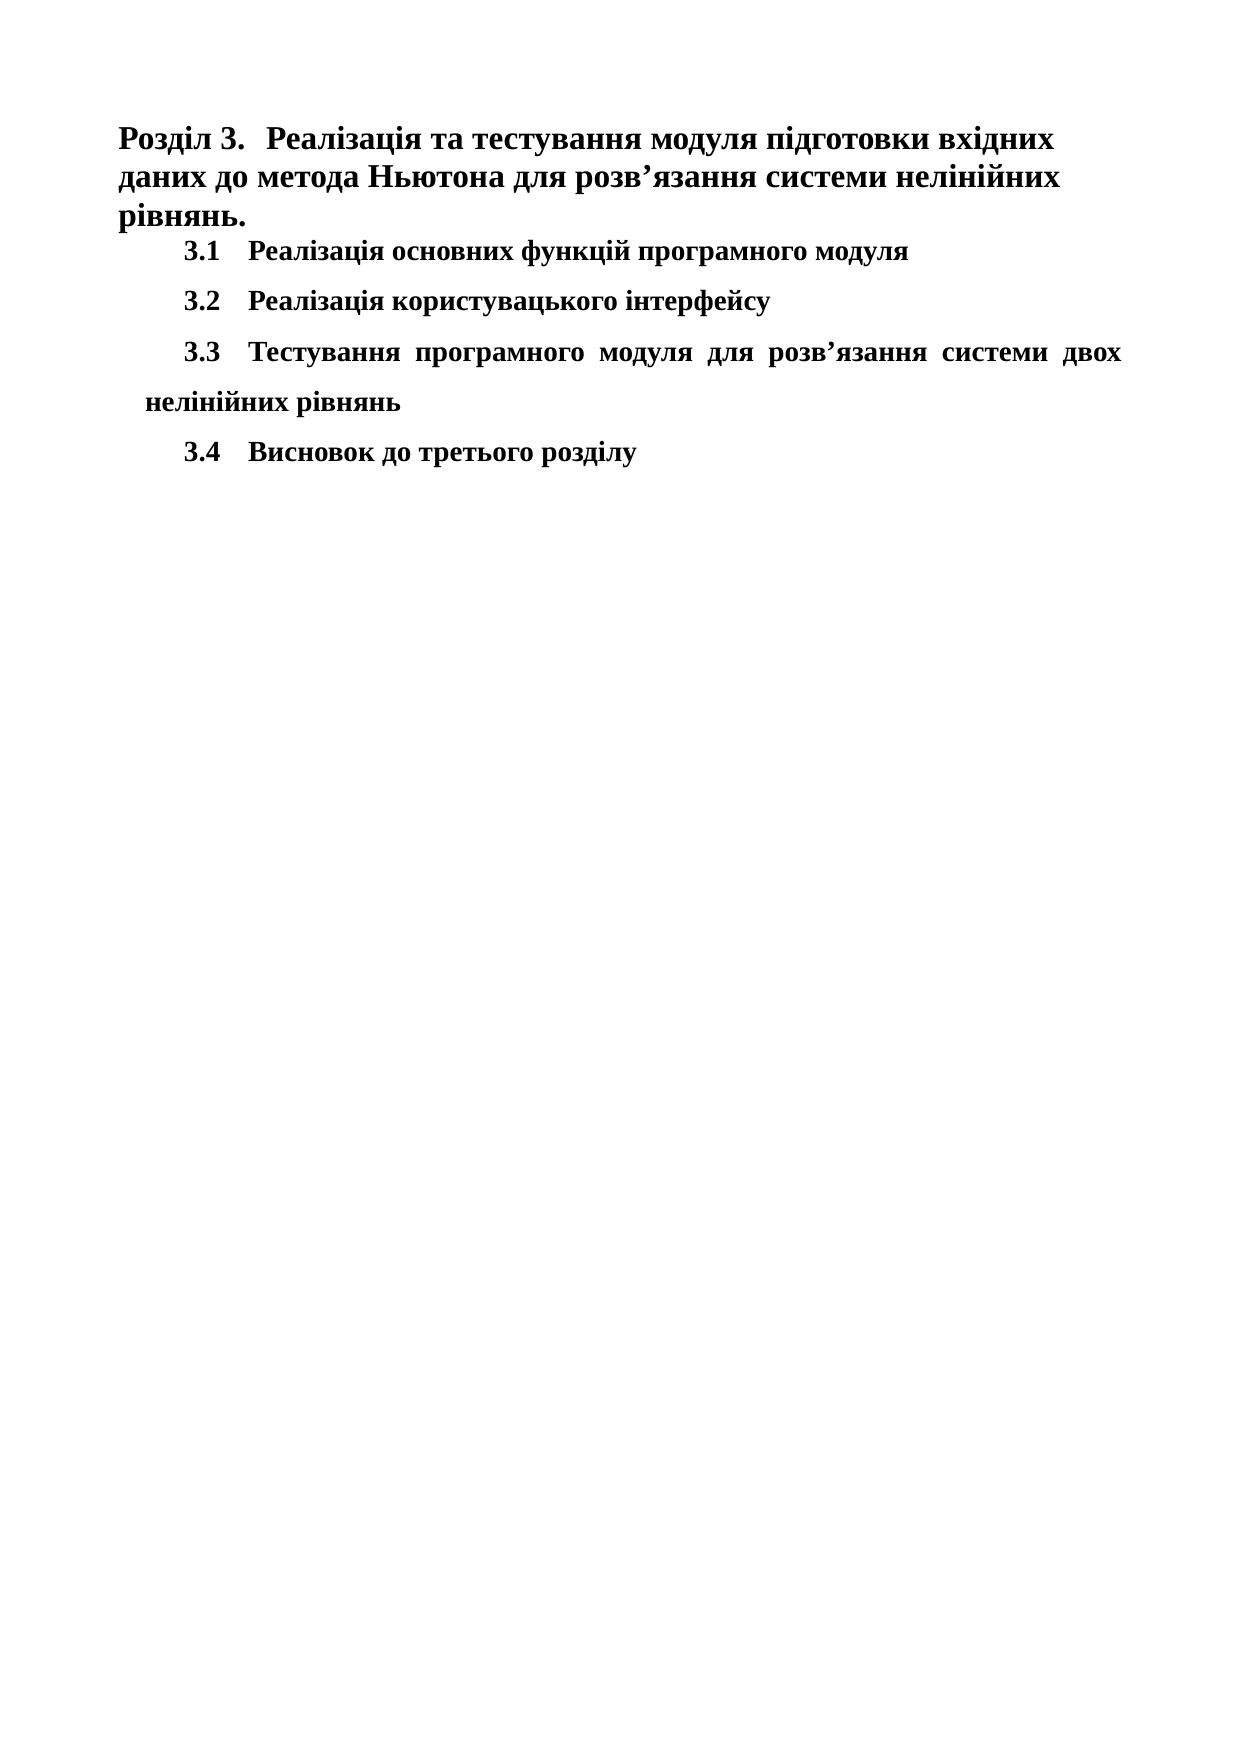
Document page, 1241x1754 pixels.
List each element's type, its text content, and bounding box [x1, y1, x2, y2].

subtitle Тестування програмного модуля для розв’язання системи двох нелінійних рівнянь [145, 334, 1122, 418]
subtitle Реалізація та тестування модуля підготовки вхідних даних до метода Ньютона для розв’язання системи нелінійних рівнянь. [118, 118, 1122, 233]
subtitle Реалізація основних функцій програмного модуля [145, 233, 1122, 267]
subtitle Висновок до третього розділу [145, 434, 1122, 468]
subtitle Реалізація користувацького інтерфейсу [145, 283, 1122, 317]
